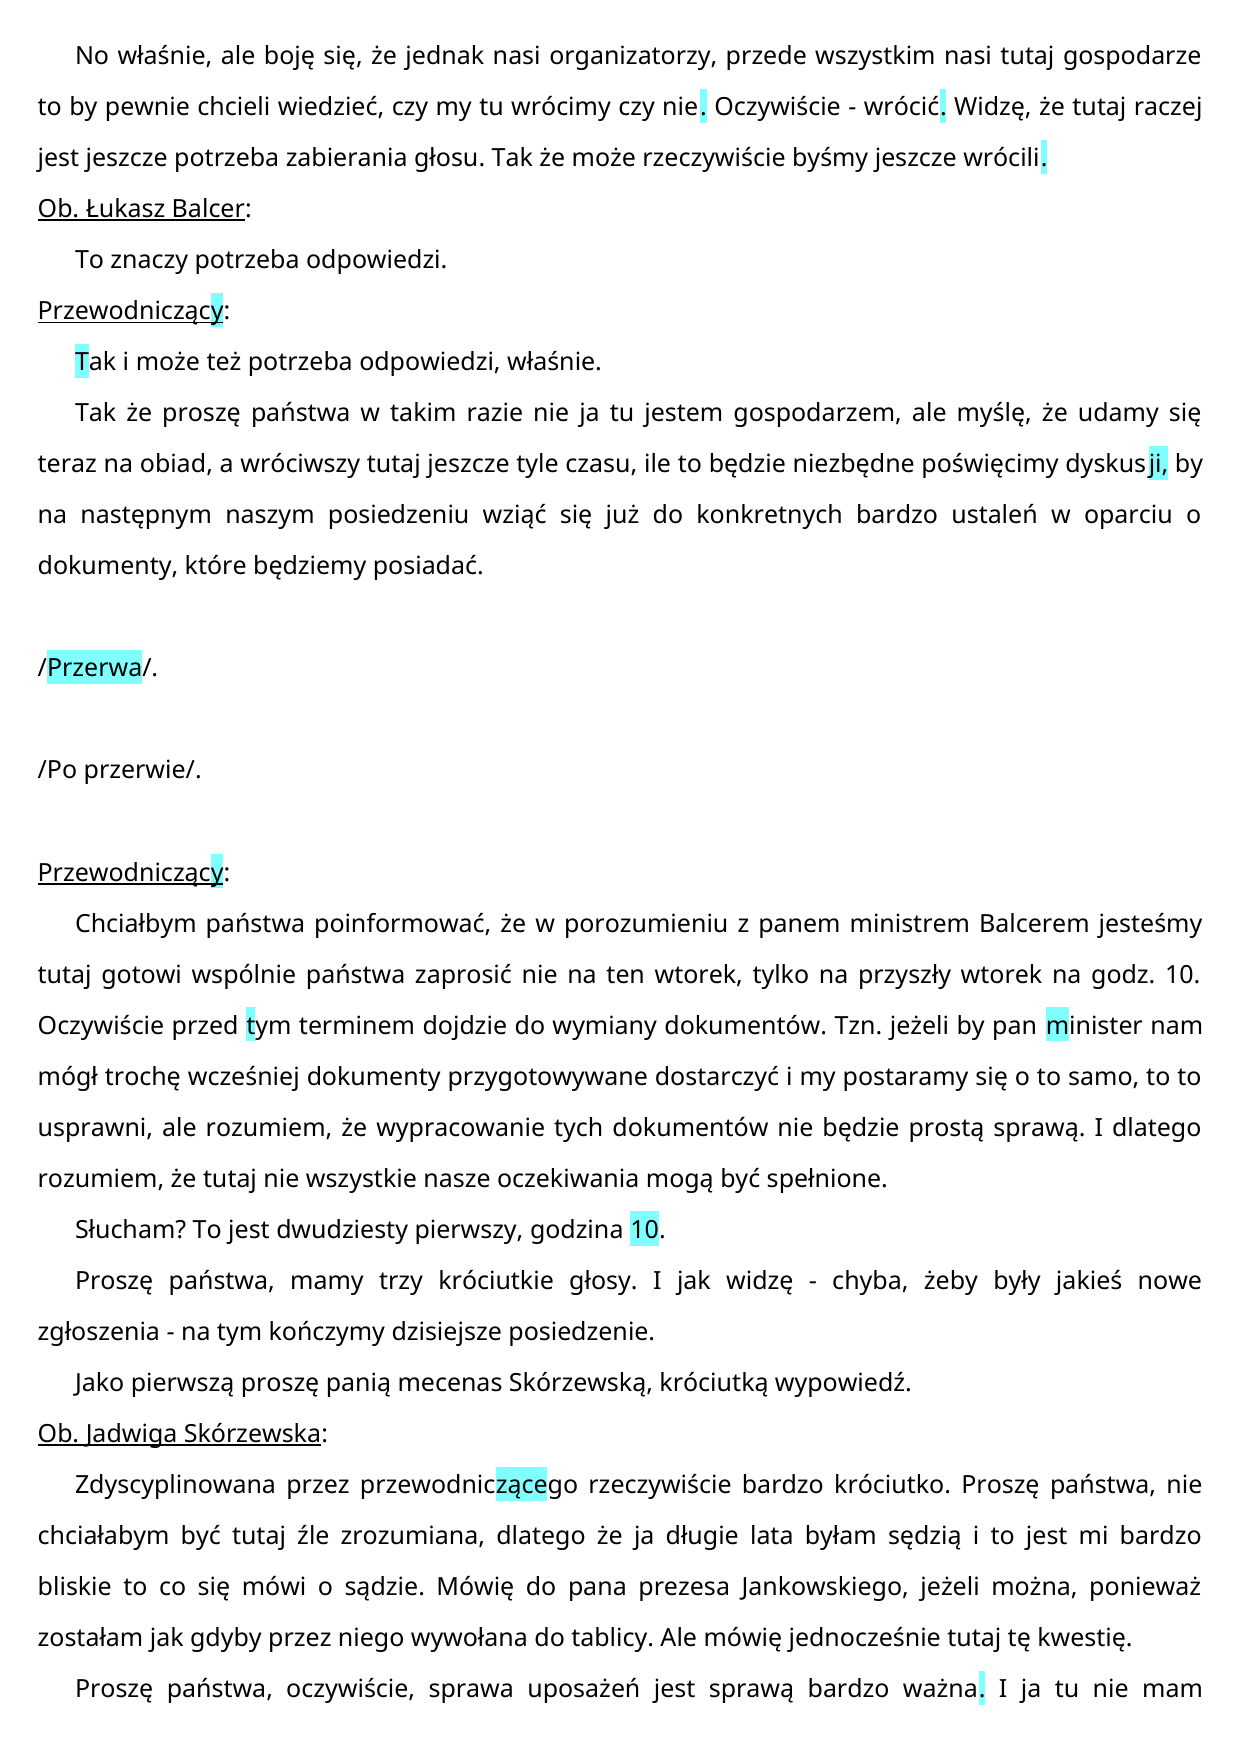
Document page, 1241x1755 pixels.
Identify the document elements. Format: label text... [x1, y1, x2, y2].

text Ob. Łukasz Balcer: [37, 191, 1203, 225]
text Ob. Jadwiga Skórzewska: [37, 1416, 1203, 1450]
text Przewodniczący: [37, 854, 1203, 888]
text Chciałbym państwa poinformować, że w porozumieniu z panem ministrem Balcerem jesteśmy tutaj gotowi wspólnie państwa zaprosić nie na ten wtorek, tylko na przyszły wtorek na godz. 10. Oczywiście przed tym terminem dojdzie do wymiany dokumentów. Tzn. jeżeli by pan minister nam mógł trochę wcześniej dokumenty przygotowywane dostarczyć i my postaramy się o to samo, to to usprawni, ale rozumiem, że wypracowanie tych dokumentów nie będzie prostą sprawą. I dlatego rozumiem, że tutaj nie wszystkie nasze oczekiwania mogą być spełnione. [37, 905, 1203, 1194]
text To znaczy potrzeba odpowiedzi. [37, 242, 1203, 276]
text Jako pierwszą proszę panią mecenas Skórzewską, króciutką wypowiedź. [37, 1364, 1203, 1399]
text No właśnie, ale boję się, że jednak nasi organizatorzy, przede wszystkim nasi tutaj gospodarze to by pewnie chcieli wiedzieć, czy my tu wrócimy czy nie. Oczywiście - wrócić. Widzę, że tutaj raczej jest jeszcze potrzeba zabierania głosu. Tak że może rzeczywiście byśmy jeszcze wrócili. [37, 37, 1203, 174]
text Proszę państwa, mamy trzy króciutkie głosy. I jak widzę - chyba, żeby były jakieś nowe zgłoszenia - na tym kończymy dzisiejsze posiedzenie. [37, 1262, 1203, 1348]
text Proszę państwa, oczywiście, sprawa uposażeń jest sprawą bardzo ważna. I ja tu nie mam [37, 1671, 1203, 1705]
text Tak i może też potrzeba odpowiedzi, właśnie. [37, 344, 1203, 378]
text Słucham? To jest dwudziesty pierwszy, godzina 10. [37, 1211, 1203, 1246]
text /Przerwa/. [37, 650, 1203, 684]
text Tak że proszę państwa w takim razie nie ja tu jestem gospodarzem, ale myślę, że udamy się teraz na obiad, a wróciwszy tutaj jeszcze tyle czasu, ile to będzie niezbędne poświęcimy dyskusji, by na następnym naszym posiedzeniu wziąć się już do konkretnych bardzo ustaleń w oparciu o dokumenty, które będziemy posiadać. [37, 395, 1203, 582]
text Zdyscyplinowana przez przewodniczącego rzeczywiście bardzo króciutko. Proszę państwa, nie chciałabym być tutaj źle zrozumiana, dlatego że ja długie lata byłam sędzią i to jest mi bardzo bliskie to co się mówi o sądzie. Mówię do pana prezesa Jankowskiego, jeżeli można, ponieważ zostałam jak gdyby przez niego wywołana do tablicy. Ale mówię jednocześnie tutaj tę kwestię. [37, 1467, 1203, 1654]
text /Po przerwie/. [37, 752, 1203, 786]
text Przewodniczący: [37, 293, 1203, 327]
